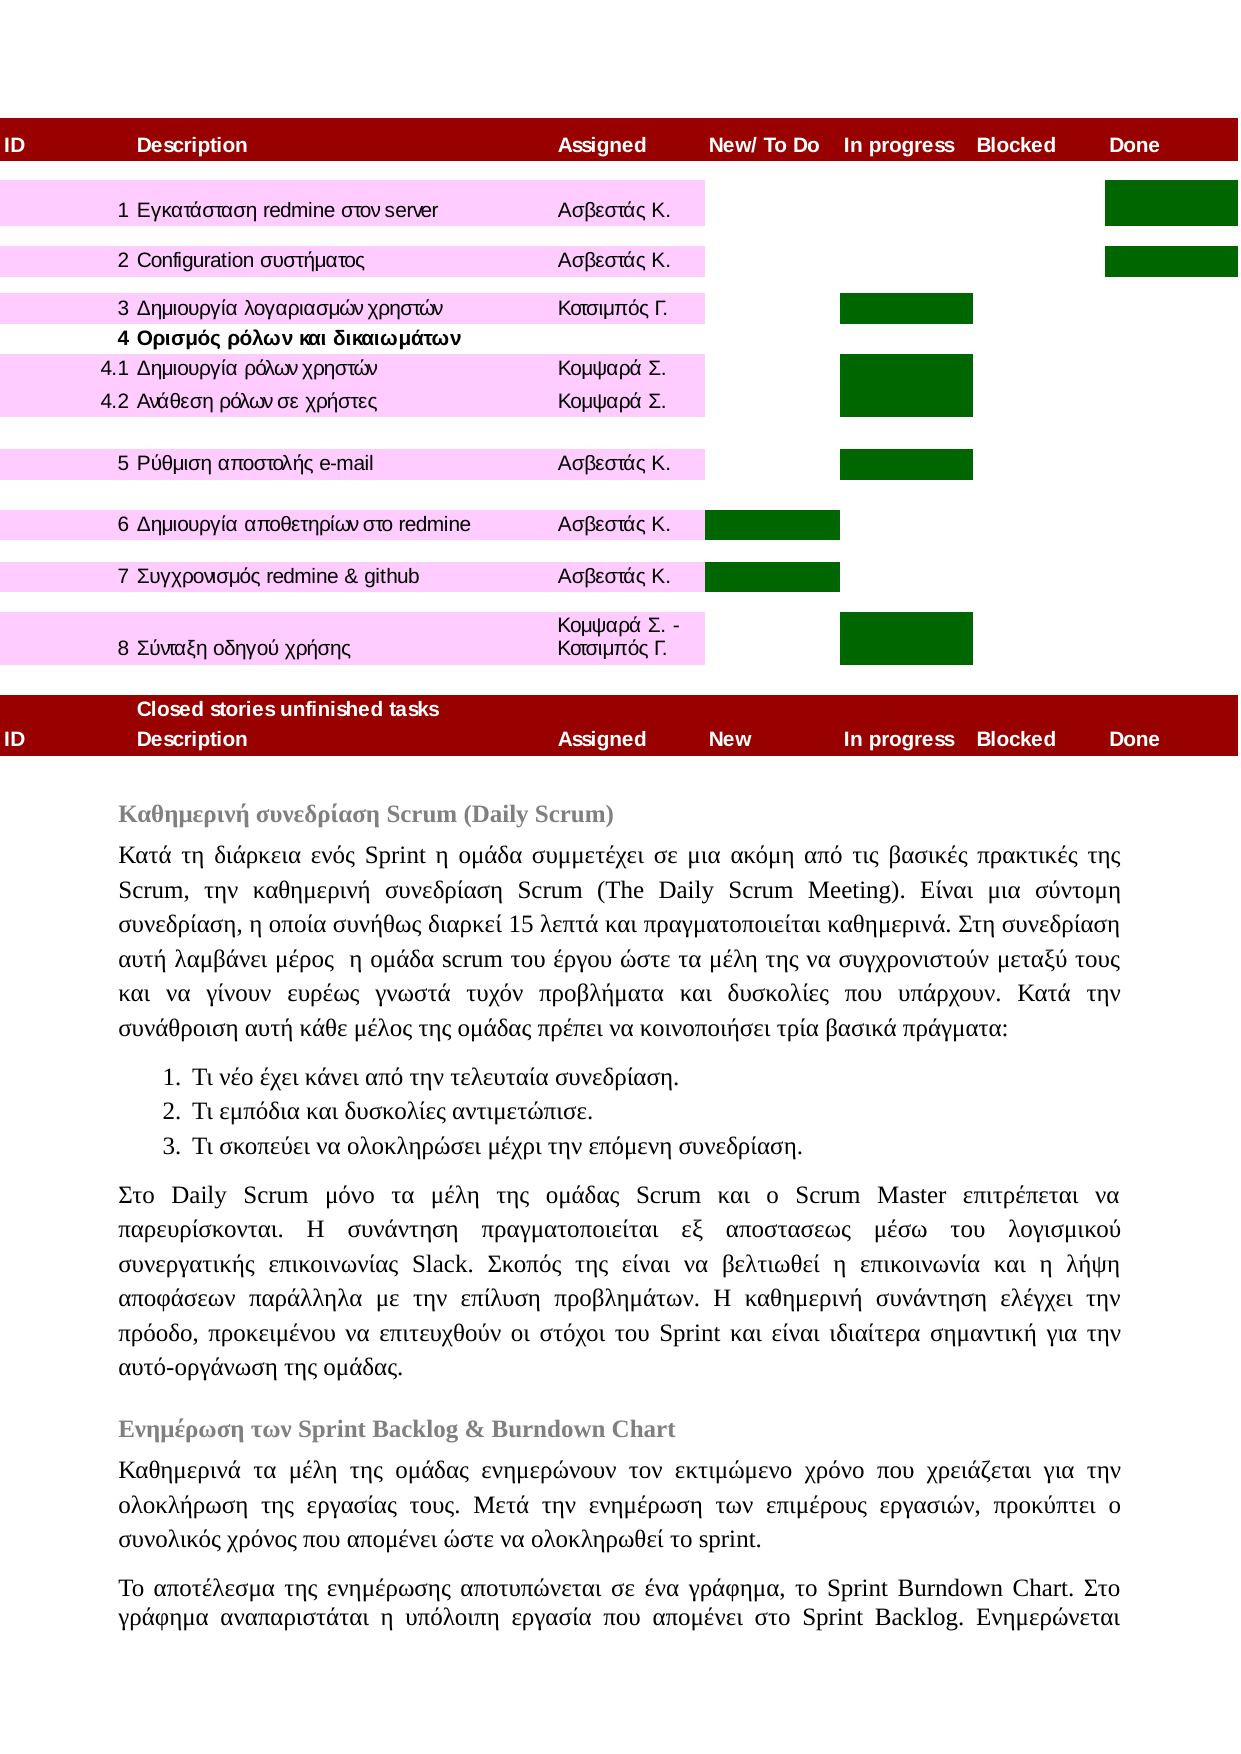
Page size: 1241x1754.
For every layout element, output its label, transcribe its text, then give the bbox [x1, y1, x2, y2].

text Το αποτέλεσμα της ενημέρωσης αποτυπώνεται σε ένα γράφημα, το Sprint Burndown Chart. Στο γράφημα αναπαριστάται η υπόλοιπη εργασία που απομένει στο Sprint Backlog. Ενημερώνεται [118, 1573, 1122, 1631]
text Κατά τη διάρκεια ενός Sprint η ομάδα συμμετέχει σε μια ακόμη από τις βασικές πρακτικές της Scrum, την καθημερινή συνεδρίαση Scrum (The Daily Scrum Meeting). Είναι μια σύντομη συνεδρίαση, η οποία συνήθως διαρκεί 15 λεπτά και πραγματοποιείται καθημερινά. Στη συνεδρίαση αυτή λαμβάνει μέρος η ομάδα scrum του έργου ώστε τα μέλη της να συγχρονιστούν μεταξύ τους και να γίνουν ευρέως γνωστά τυχόν προβλήματα και δυσκολίες που υπάρχουν. Κατά την συνάθροιση αυτή κάθε μέλος της ομάδας πρέπει να κοινοποιήσει τρία βασικά πράγματα: [118, 841, 1122, 1042]
subtitle Ενημέρωση των Sprint Backlog & Burndown Chart [118, 1414, 1122, 1443]
list Τι εμπόδια και δυσκολίες αντιμετώπισε. [162, 1096, 1122, 1125]
text Στο Daily Scrum μόνο τα μέλη της ομάδας Scrum και ο Scrum Master επιτρέπεται να παρευρίσκονται. Η συνάντηση πραγματοποιείται εξ αποστασεως μέσω του λογισμικού συνεργατικής επικοινωνίας Slack. Σκοπός της είναι να βελτιωθεί η επικοινωνία και η λήψη αποφάσεων παράλληλα με την επίλυση προβλημάτων. Η καθημερινή συνάντηση ελέγχει την πρόοδο, προκειμένου να επιτευχθούν οι στόχοι του Sprint και είναι ιδιαίτερα σημαντική για την αυτό-οργάνωση της ομάδας. [118, 1180, 1122, 1381]
list Τι νέο έχει κάνει από την τελευταία συνεδρίαση. [162, 1062, 1122, 1091]
text Καθημερινά τα μέλη της ομάδας ενημερώνουν τον εκτιμώμενο χρόνο που χρειάζεται για την ολοκλήρωση της εργασίας τους. Μετά την ενημέρωση των επιμέρους εργασιών, προκύπτει ο συνολικός χρόνος που απομένει ώστε να ολοκληρωθεί το sprint. [118, 1455, 1122, 1553]
subtitle Καθημερινή συνεδρίαση Scrum (Daily Scrum) [118, 799, 1122, 828]
list Τι σκοπεύει να ολοκληρώσει μέχρι την επόμενη συνεδρίαση. [162, 1131, 1122, 1160]
